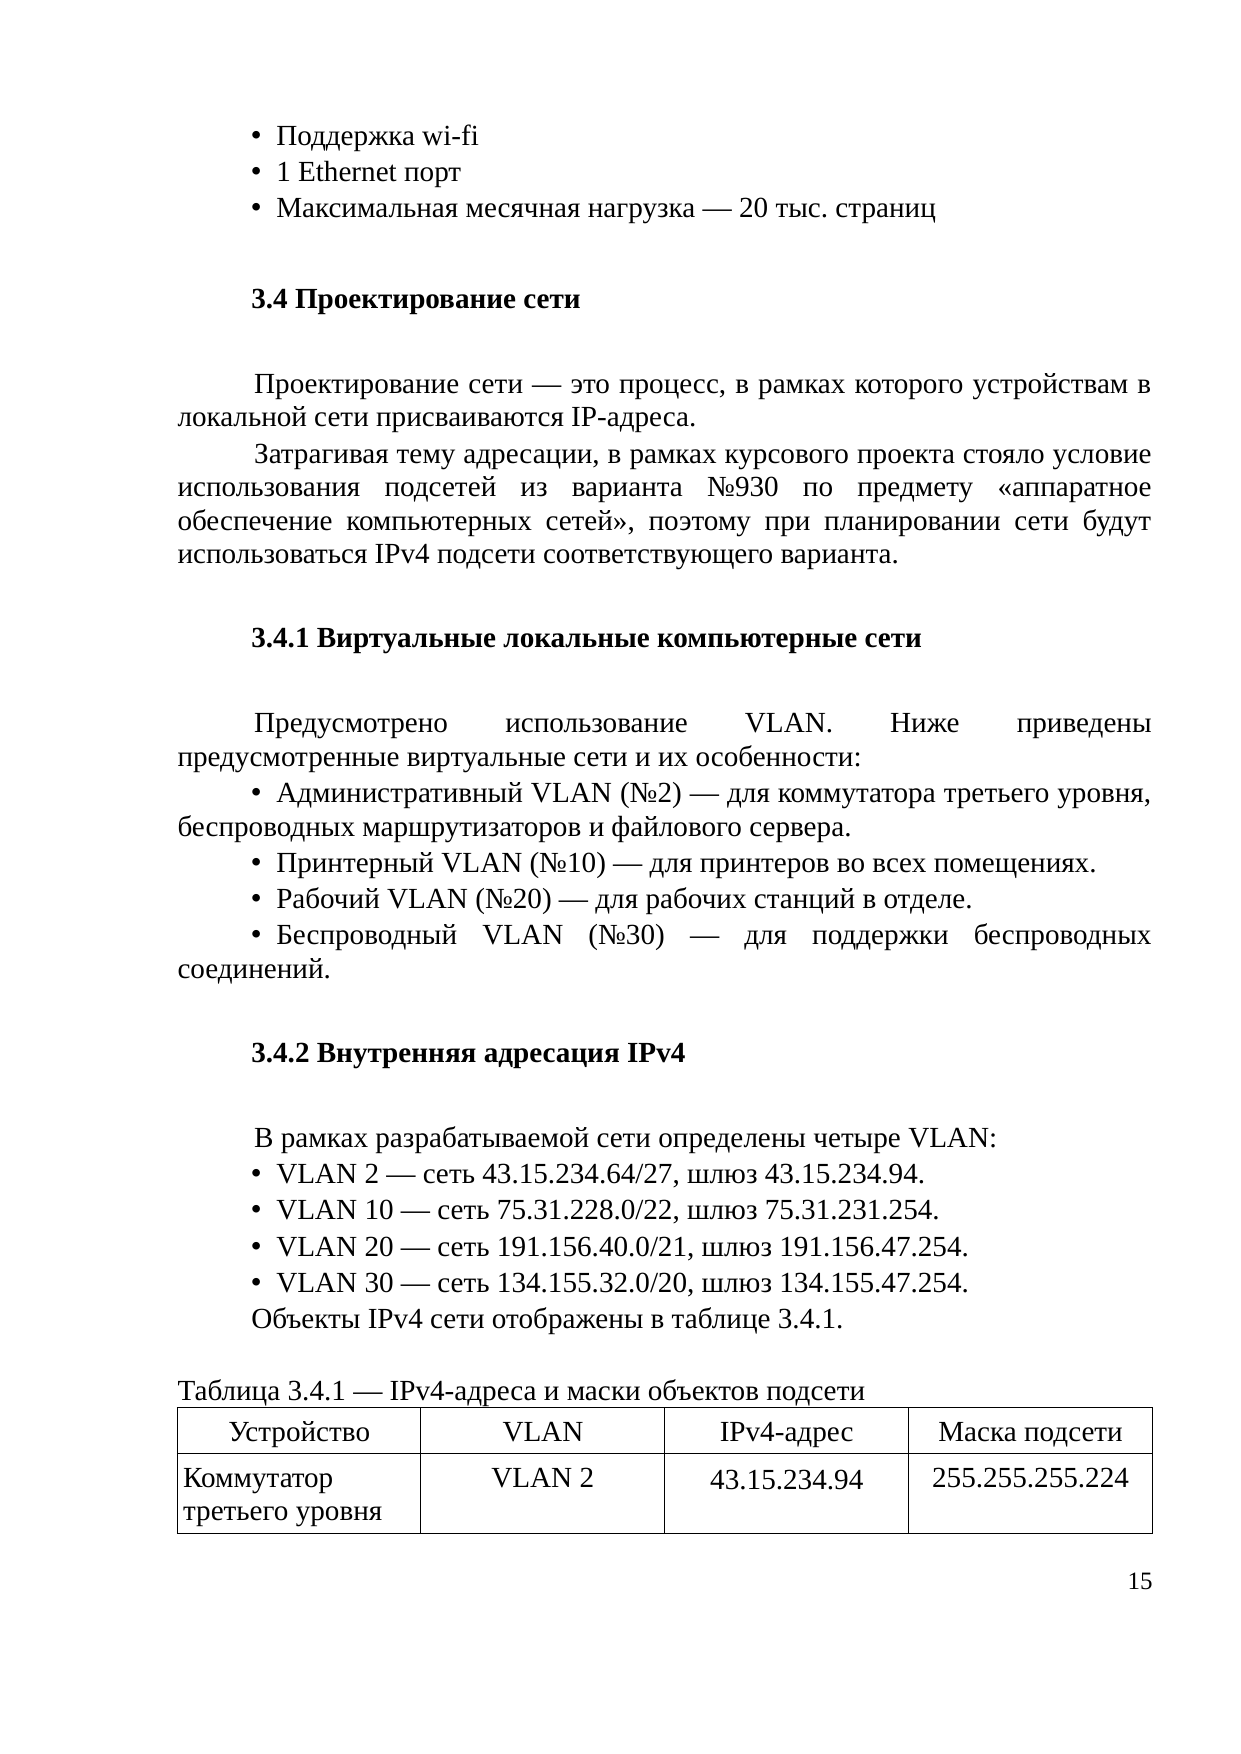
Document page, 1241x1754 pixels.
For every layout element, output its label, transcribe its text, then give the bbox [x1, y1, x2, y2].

list VLAN 2 — сеть 43.15.234.64/27, шлюз 43.15.234.94. [177, 1156, 1152, 1190]
text Проектирование сети — это процесс, в рамках которого устройствам в локальной сети присваиваются IP-адреса. [177, 366, 1152, 433]
text Объекты IPv4 сети отображены в таблице 3.4.1. [177, 1301, 1152, 1335]
subtitle 3.4.1 Виртуальные локальные компьютерные сети [177, 621, 1152, 654]
subtitle 3.4 Проектирование сети [251, 281, 1152, 315]
list 1 Ethernet порт [177, 154, 1152, 188]
text Предусмотрено использование VLAN. Ниже приведены предусмотренные виртуальные сети и их особенности: [177, 705, 1152, 772]
list VLAN 20 — сеть 191.156.40.0/21, шлюз 191.156.47.254. [177, 1229, 1152, 1262]
table_cell Коммутатор третьего уровня [178, 1454, 420, 1533]
table_header Устройство [178, 1408, 420, 1453]
list VLAN 10 — сеть 75.31.228.0/22, шлюз 75.31.231.254. [177, 1192, 1152, 1226]
text В рамках разрабатываемой сети определены четыре VLAN: [177, 1120, 1152, 1154]
list Беспроводный VLAN (№30) — для поддержки беспроводных соединений. [177, 917, 1152, 984]
table_header Маска подсети [909, 1408, 1152, 1453]
table_header VLAN [421, 1408, 664, 1453]
text Затрагивая тему адресации, в рамках курсового проекта стояло условие использования подсетей из варианта №930 по предмету «аппаратное обеспечение компьютерных сетей», поэтому при планировании сети будут использоваться IPv4 подсети соответствующего варианта. [177, 436, 1152, 570]
list VLAN 30 — сеть 134.155.32.0/20, шлюз 134.155.47.254. [177, 1265, 1152, 1299]
list Рабочий VLAN (№20) — для рабочих станций в отделе. [177, 881, 1152, 915]
list Принтерный VLAN (№10) — для принтеров во всех помещениях. [177, 845, 1152, 878]
text Таблица 3.4.1 — IPv4-адреса и маски объектов подсети [177, 1373, 1152, 1407]
subtitle 3.4.2 Внутренняя адресация IPv4 [177, 1035, 1152, 1069]
list Поддержка wi-fi [177, 118, 1152, 152]
table_cell 255.255.255.224 [909, 1454, 1152, 1533]
list Административный VLAN (№2) — для коммутатора третьего уровня, беспроводных маршрутизаторов и файлового сервера. [177, 775, 1152, 842]
table_cell VLAN 2 [421, 1454, 664, 1533]
list Максимальная месячная нагрузка — 20 тыс. страниц [177, 191, 1152, 224]
table_header IPv4-адрес [665, 1408, 908, 1453]
table_cell 43.15.234.94 [665, 1454, 908, 1533]
